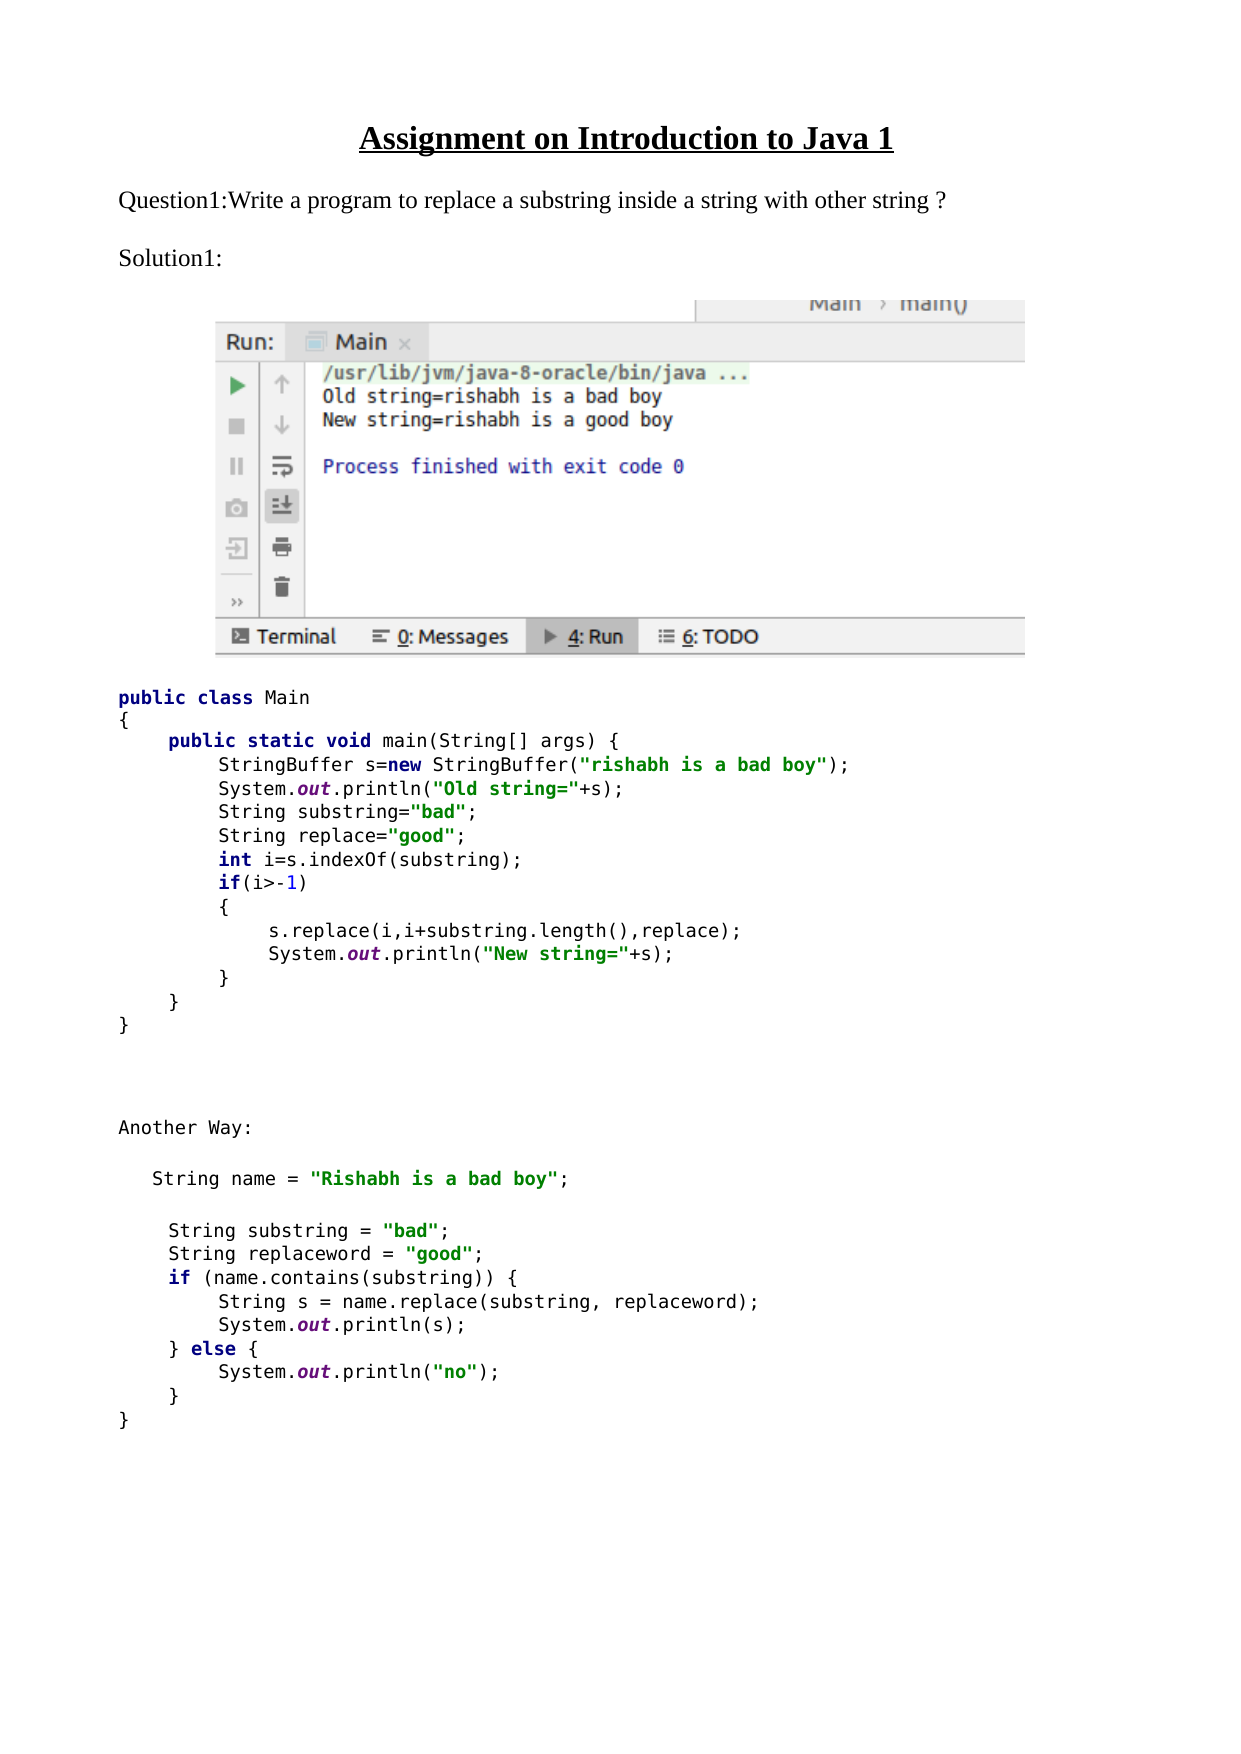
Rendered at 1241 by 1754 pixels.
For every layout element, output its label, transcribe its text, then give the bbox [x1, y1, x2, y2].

text } [118, 991, 1122, 1014]
text if(i>-1) [118, 872, 1122, 896]
text { [118, 709, 1122, 731]
text int i=s.indexOf(substring); [118, 849, 1122, 872]
text } [118, 967, 1122, 991]
text s.replace(i,i+substring.length(),replace); [118, 920, 1122, 943]
text String replace="good"; [118, 825, 1122, 849]
text public class Main [118, 687, 1122, 709]
text public static void main(String[] args) { [118, 731, 1122, 754]
text } [118, 1409, 1122, 1431]
text Question1:Write a program to replace a substring inside a string with other string ? [118, 185, 1122, 214]
text String substring = "bad"; [118, 1220, 1122, 1243]
text } [118, 1385, 1122, 1409]
text System.out.println("no"); [118, 1362, 1122, 1385]
text if (name.contains(substring)) { [118, 1267, 1122, 1291]
text String s = name.replace(substring, replaceword); [118, 1291, 1122, 1314]
text StringBuffer s=new StringBuffer("rishabh is a bad boy"); [118, 754, 1122, 778]
text { [118, 896, 1122, 920]
text } [118, 1014, 1122, 1036]
text System.out.println(s); [118, 1314, 1122, 1338]
text Solution1: [118, 243, 1122, 271]
text String name = "Rishabh is a bad boy"; [118, 1168, 1122, 1190]
text Another Way: [118, 1117, 1122, 1139]
text } else { [118, 1338, 1122, 1362]
text Assignment on Introduction to Java 1 [118, 118, 1122, 156]
text System.out.println("Old string="+s); [118, 778, 1122, 801]
text String replaceword = "good"; [118, 1243, 1122, 1267]
text System.out.println("New string="+s); [118, 943, 1122, 967]
text String substring="bad"; [118, 801, 1122, 825]
picture [215, 300, 1025, 658]
